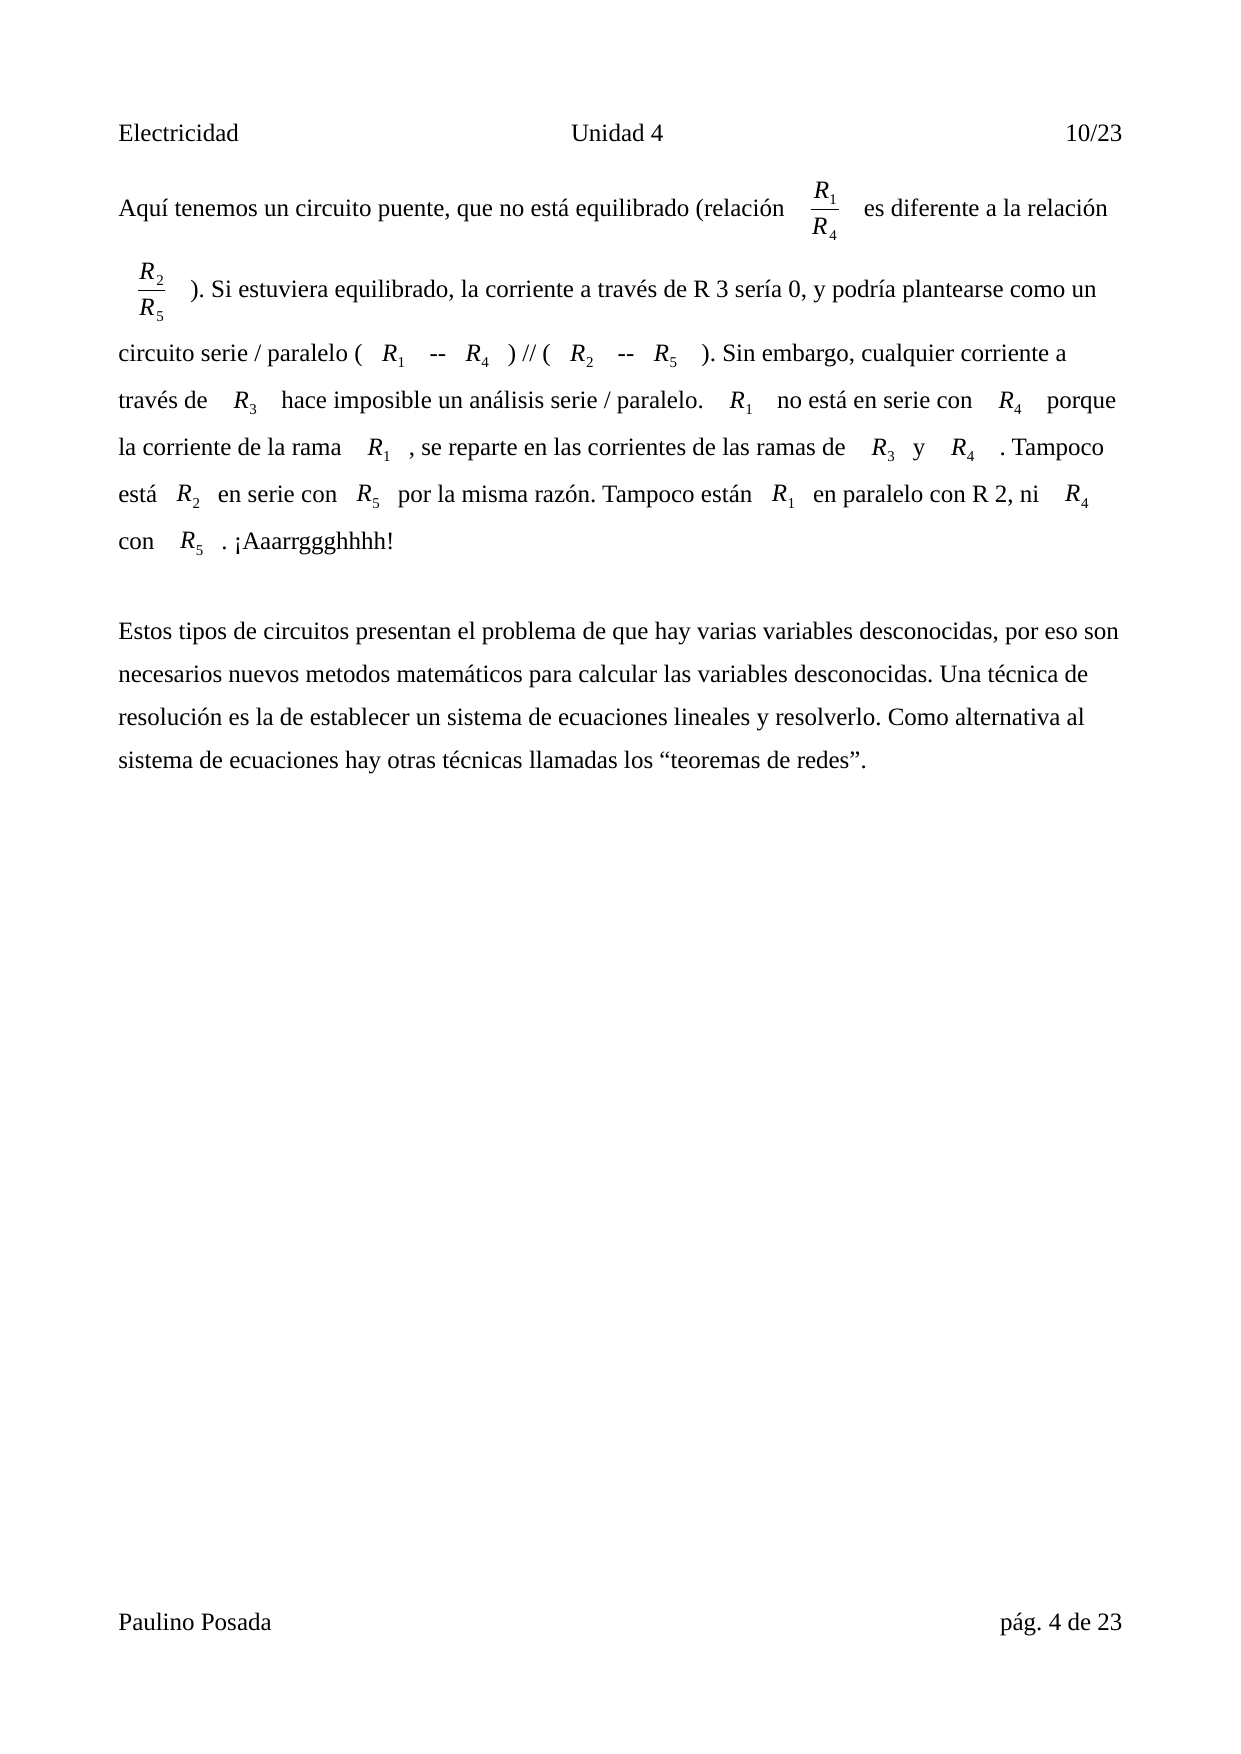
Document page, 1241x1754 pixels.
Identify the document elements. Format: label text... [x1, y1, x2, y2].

text Aquí tenemos un circuito puente, que no está equilibrado (relación es diferente a la relación ). Si estuviera equilibrado, la corriente a través de R 3 sería 0, y podría plantearse como un circuito serie / paralelo ( --) // ( -- ). Sin embargo, cualquier corriente a través de hace imposible un análisis serie / paralelo. no está en serie con porque la corriente de la rama , se reparte en las corrientes de las ramas de y . Tampoco estáen serie conpor la misma razón. Tampoco estánen paralelo con R 2, ni con . ¡Aaarrggghhhh! [118, 176, 1122, 558]
text Estos tipos de circuitos presentan el problema de que hay varias variables desconocidas, por eso son necesarios nuevos metodos matemáticos para calcular las variables desconocidas. Una técnica de resolución es la de establecer un sistema de ecuaciones lineales y resolverlo. Como alternativa al sistema de ecuaciones hay otras técnicas llamadas los “teoremas de redes”. [118, 616, 1122, 774]
